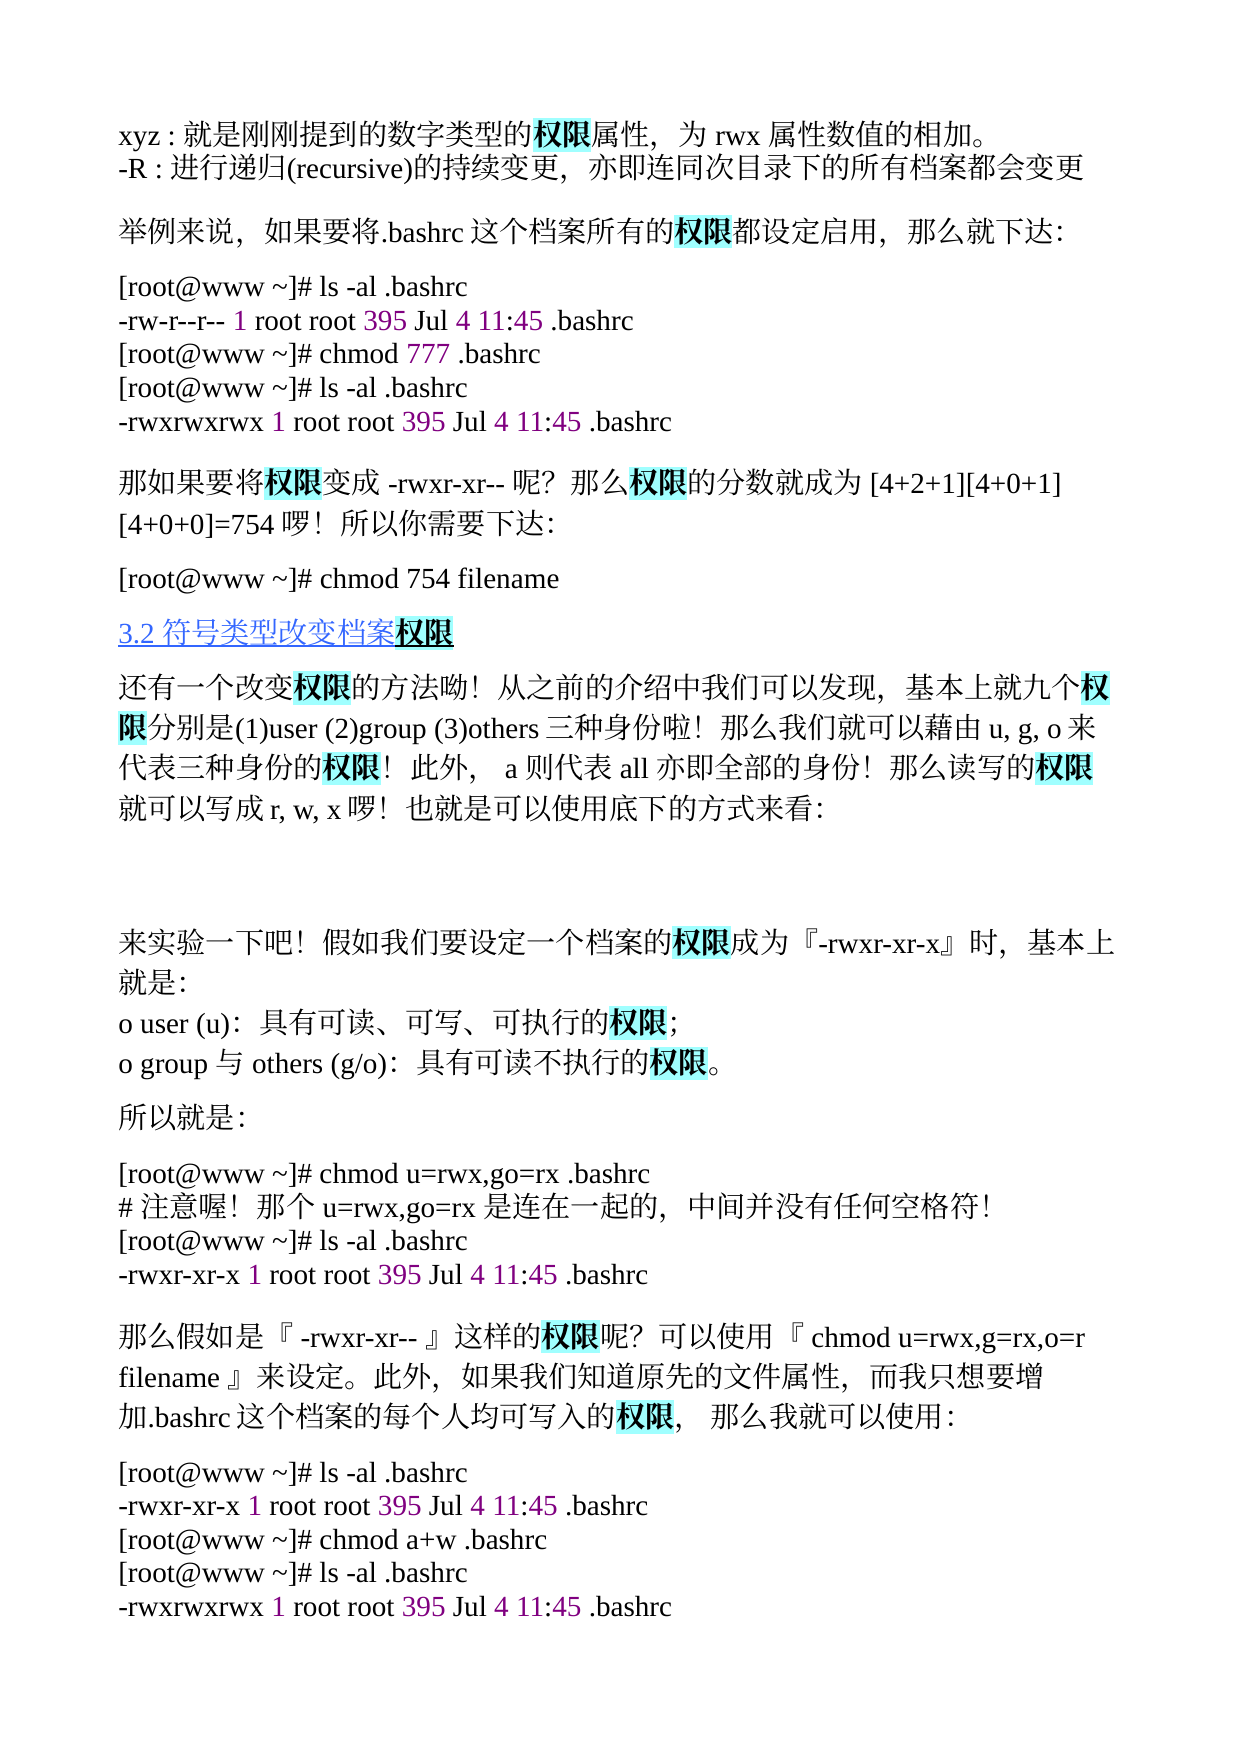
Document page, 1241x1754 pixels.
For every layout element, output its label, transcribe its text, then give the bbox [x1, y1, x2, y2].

text -rwxr-xr-x 1 root root 395 Jul 4 11:45 .bashrc [118, 1257, 1122, 1290]
text -rwxrwxrwx 1 root root 395 Jul 4 11:45 .bashrc [118, 1589, 1122, 1623]
text [root@www ~]# ls -al .bashrc [118, 1556, 1122, 1589]
text 那么假如是『 -rwxr-xr-- 』这样的权限呢？可以使用『 chmod u=rwx,g=rx,o=r filename 』来设定。此外，如果我们知道原先的文件属性，而我只想要增加.bashrc这个档案的每个人均可写入的权限， 那么我就可以使用： [118, 1320, 1122, 1434]
text [root@www ~]# ls -al .bashrc [118, 370, 1122, 404]
text 还有一个改变权限的方法呦！从之前的介绍中我们可以发现，基本上就九个权限分别是(1)user (2)group (3)others三种身份啦！那么我们就可以藉由u, g, o来代表三种身份的权限！此外， a 则代表 all 亦即全部的身份！那么读写的权限就可以写成r, w, x啰！也就是可以使用底下的方式来看： [118, 671, 1122, 825]
text [root@www ~]# chmod a+w .bashrc [118, 1522, 1122, 1556]
text [root@www ~]# chmod 777 .bashrc [118, 337, 1122, 370]
text -rwxr-xr-x 1 root root 395 Jul 4 11:45 .bashrc [118, 1488, 1122, 1522]
text [root@www ~]# ls -al .bashrc [118, 269, 1122, 303]
text 举例来说，如果要将.bashrc这个档案所有的权限都设定启用，那么就下达： [118, 215, 1122, 248]
text 来实验一下吧！假如我们要设定一个档案的权限成为『-rwxr-xr-x』时，基本上就是： o user (u)：具有可读、可写、可执行的权限； o group 与 others (g/o)：具有可读不执行的权限。 [118, 926, 1122, 1080]
text [root@www ~]# chmod u=rwx,go=rx .bashrc [118, 1156, 1122, 1190]
text 那如果要将权限变成 -rwxr-xr-- 呢？那么权限的分数就成为 [4+2+1][4+0+1][4+0+0]=754 啰！所以你需要下达： [118, 467, 1122, 540]
text # 注意喔！那个 u=rwx,go=rx 是连在一起的，中间并没有任何空格符！ [118, 1190, 1122, 1223]
text 所以就是： [118, 1101, 1122, 1135]
text [root@www ~]# chmod 754 filename [118, 562, 1122, 595]
text -R : 进行递归(recursive)的持续变更，亦即连同次目录下的所有档案都会变更 [118, 152, 1122, 185]
text -rw-r--r-- 1 root root 395 Jul 4 11:45 .bashrc [118, 303, 1122, 337]
text xyz : 就是刚刚提到的数字类型的权限属性，为 rwx 属性数值的相加。 [118, 118, 1122, 152]
text -rwxrwxrwx 1 root root 395 Jul 4 11:45 .bashrc [118, 404, 1122, 437]
text [root@www ~]# ls -al .bashrc [118, 1223, 1122, 1257]
text [root@www ~]# ls -al .bashrc [118, 1455, 1122, 1488]
text 3.2 符号类型改变档案权限 [118, 616, 1122, 650]
